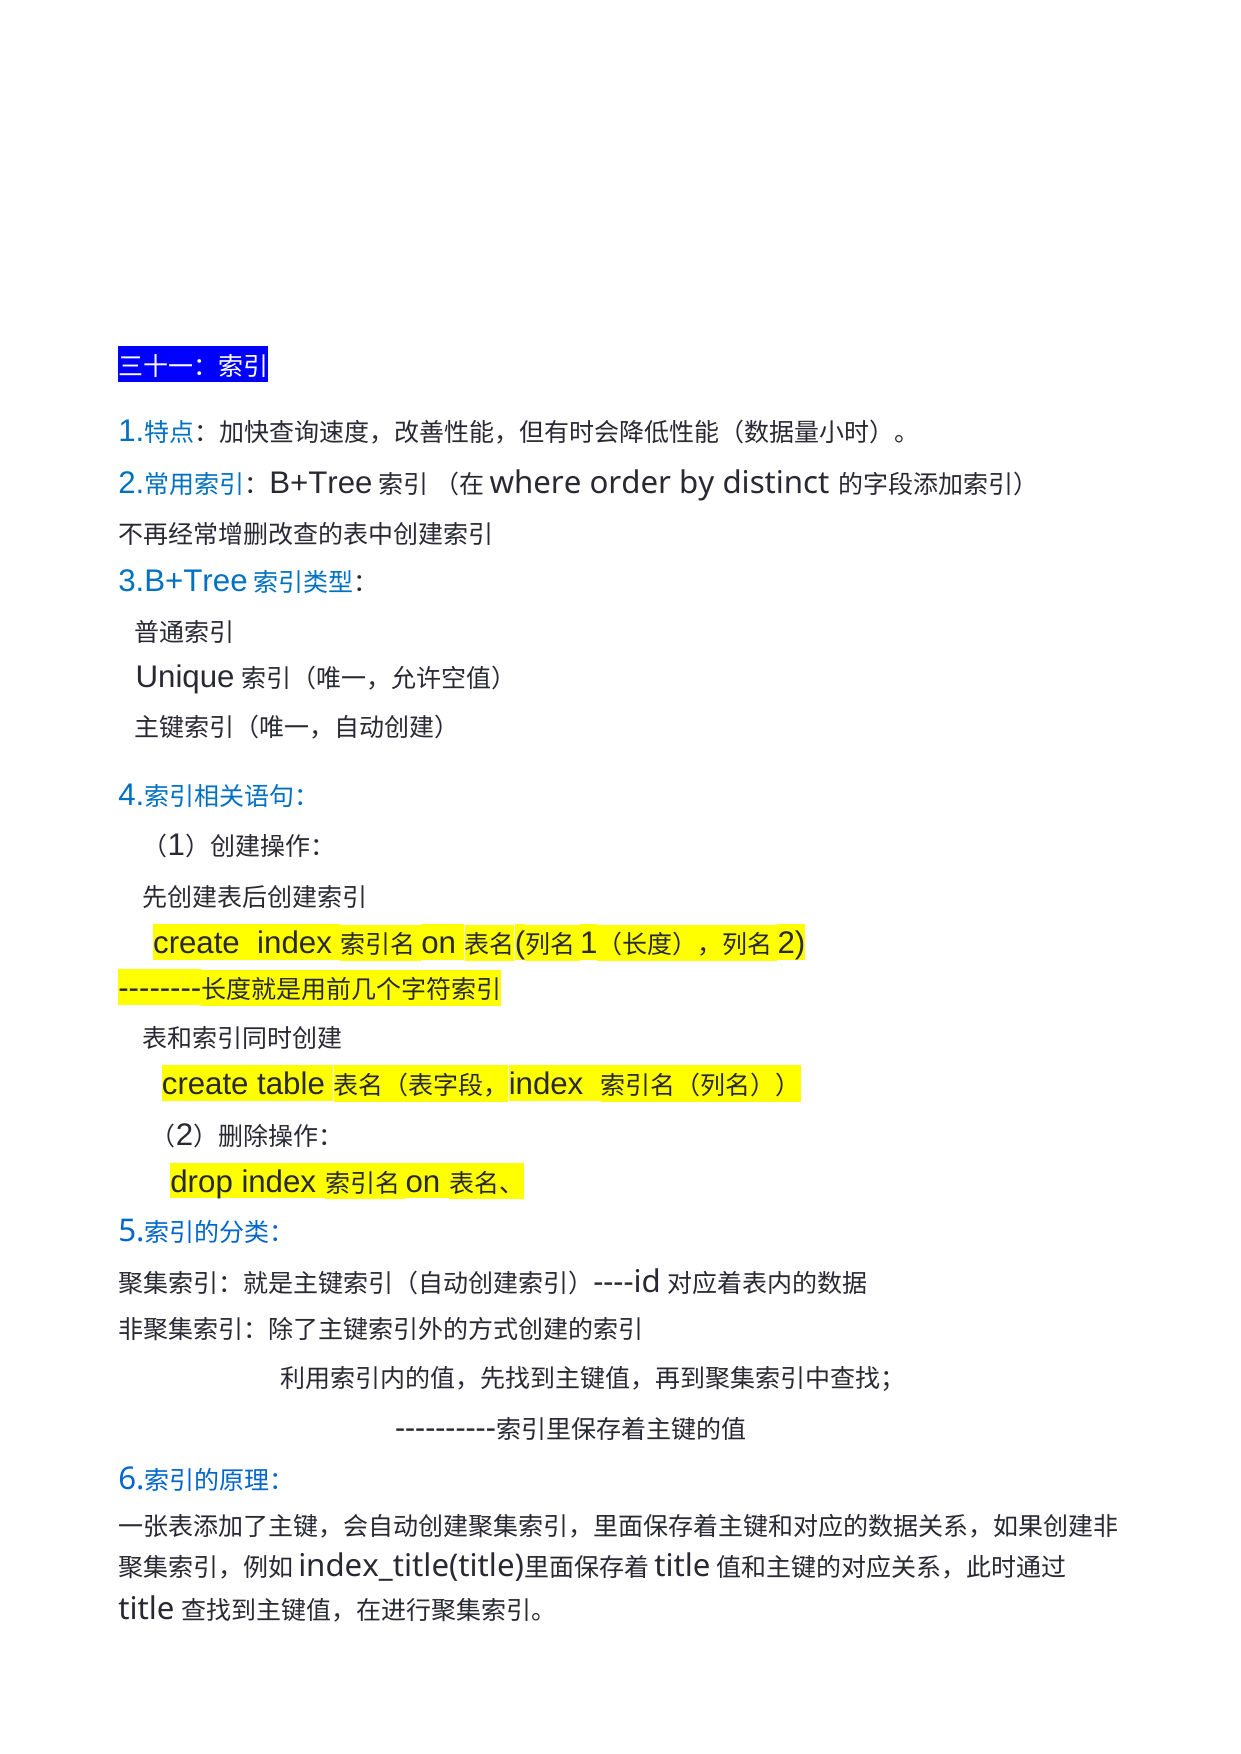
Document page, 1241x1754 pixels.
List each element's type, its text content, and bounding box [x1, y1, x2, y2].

text 2.常用索引：B+Tree索引 （在where order by distinct 的字段添加索引） [118, 460, 1122, 503]
text drop index 索引名 on 表名、 [118, 1163, 1122, 1199]
text 非聚集索引：除了主键索引外的方式创建的索引 [118, 1309, 1122, 1346]
text 不再经常增删改查的表中创建索引 [118, 514, 1122, 551]
text Unique索引（唯一，允许空值） [118, 658, 1122, 695]
text 5.索引的分类： [118, 1208, 1122, 1250]
text 表和索引同时创建 [118, 1014, 1122, 1057]
text 1.特点：加快查询速度，改善性能，但有时会降低性能（数据量小时）。 [118, 412, 1122, 449]
text --------长度就是用前几个字符索引 [118, 969, 1122, 1006]
text 普通索引 [118, 607, 1122, 650]
text create index 索引名 on 表名(列名1（长度），列名2) [118, 924, 1122, 961]
text 6.索引的原理： [118, 1456, 1122, 1498]
text 一张表添加了主键，会自动创建聚集索引，里面保存着主键和对应的数据关系，如果创建非聚集索引，例如index_title(title)里面保存着title值和主键的对应关系，此时通过title查找到主键值，在进行聚集索引。 [118, 1507, 1122, 1628]
text （2）删除操作： [118, 1112, 1122, 1154]
text 3.B+Tree索引类型： [118, 562, 1122, 599]
text 主键索引（唯一，自动创建） [118, 703, 1122, 746]
text ----------索引里保存着主键的值 [118, 1405, 1122, 1448]
text 先创建表后创建索引 [118, 873, 1122, 916]
text 聚集索引：就是主键索引（自动创建索引）----id对应着表内的数据 [118, 1258, 1122, 1301]
text （1）创建操作： [118, 822, 1122, 865]
text create table 表名（表字段，index 索引名（列名）） [118, 1065, 1122, 1102]
text 4.索引相关语句： [118, 776, 1122, 812]
text 三十一：索引 [118, 346, 1122, 382]
text 利用索引内的值，先找到主键值，再到聚集索引中查找； [118, 1354, 1122, 1397]
